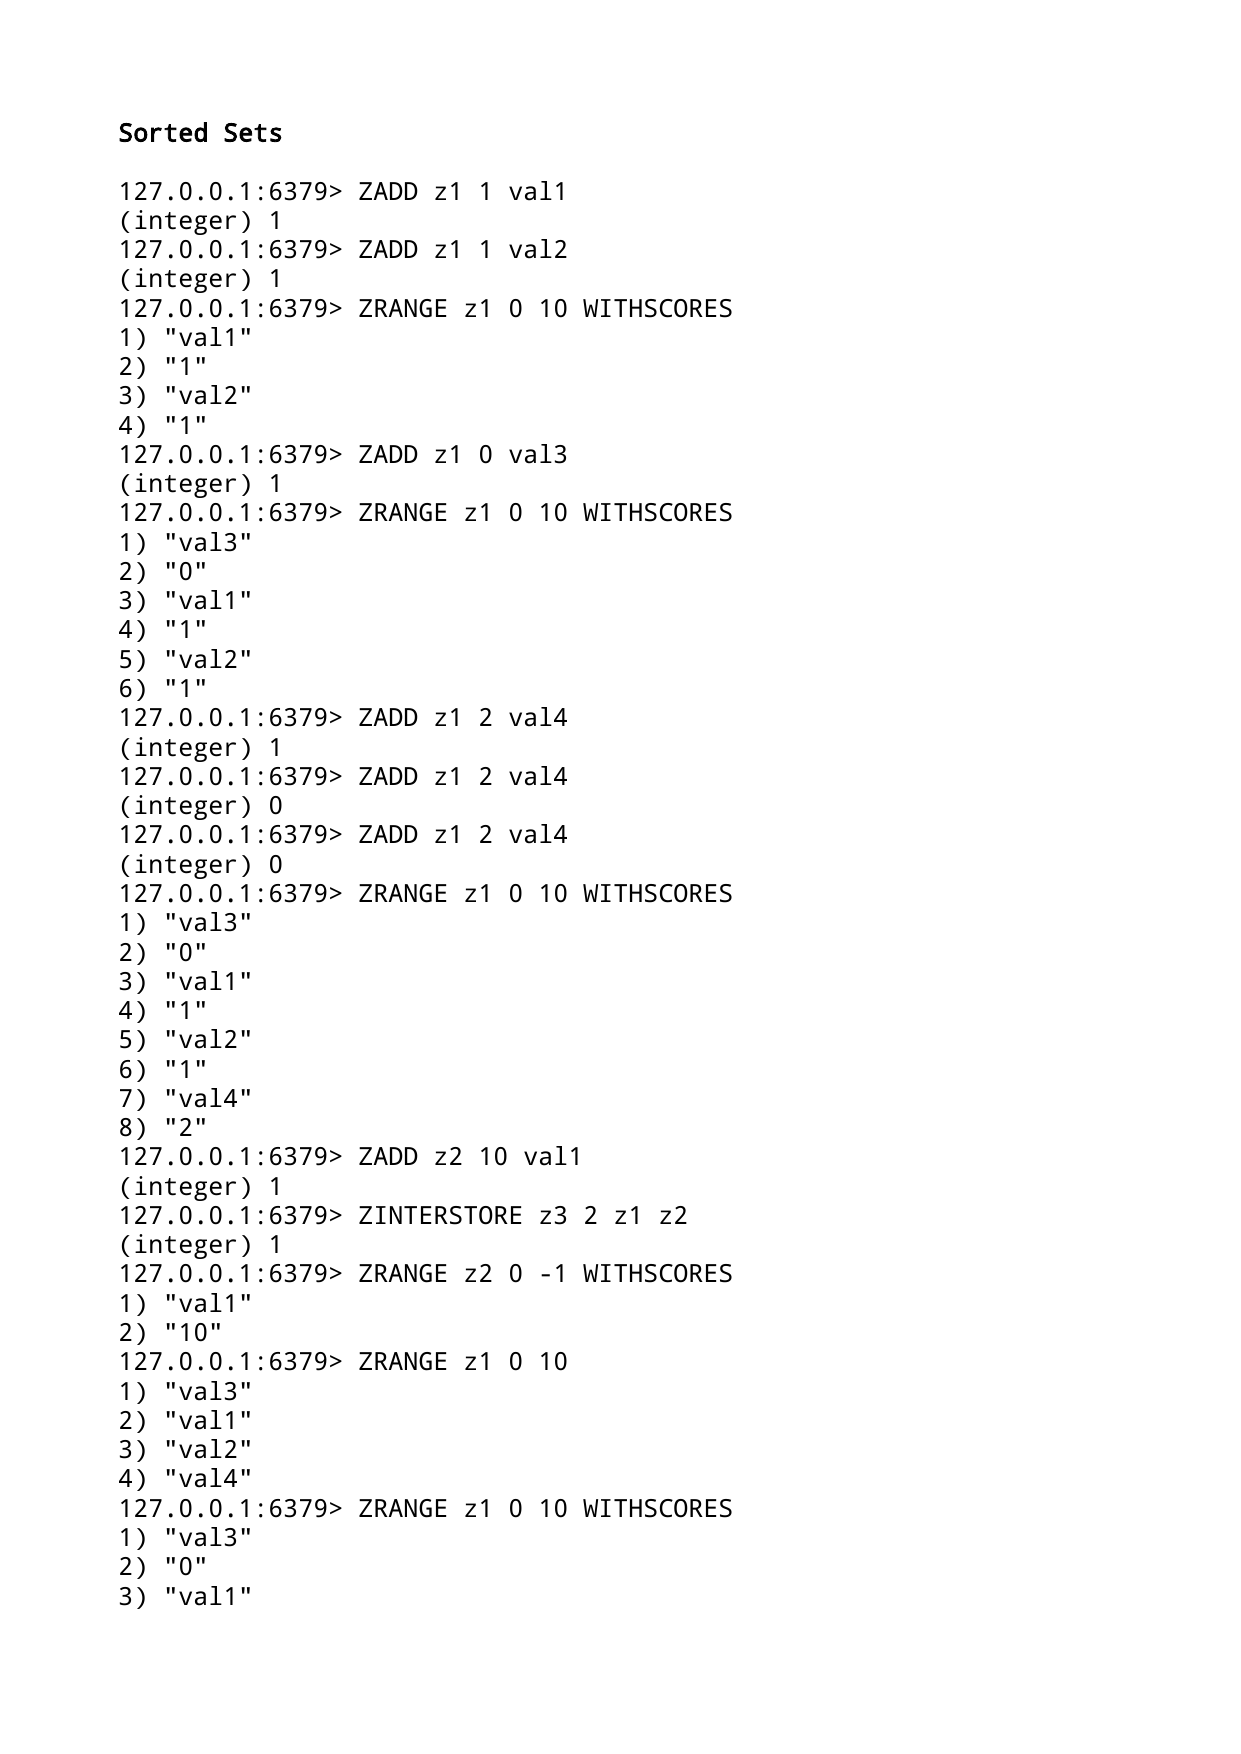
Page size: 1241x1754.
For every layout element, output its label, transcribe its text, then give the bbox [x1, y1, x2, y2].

text 2) "10" [118, 1318, 1122, 1347]
text (integer) 1 [118, 1172, 1122, 1201]
text 3) "val1" [118, 586, 1122, 616]
text 1) "val3" [118, 1377, 1122, 1406]
text 127.0.0.1:6379> ZRANGE z1 0 10 WITHSCORES [118, 1494, 1122, 1523]
text 127.0.0.1:6379> ZRANGE z1 0 10 WITHSCORES [118, 294, 1122, 323]
text 3) "val2" [118, 382, 1122, 411]
text 127.0.0.1:6379> ZRANGE z1 0 10 [118, 1347, 1122, 1377]
text 4) "val4" [118, 1464, 1122, 1494]
text 1) "val1" [118, 1289, 1122, 1318]
text (integer) 1 [118, 733, 1122, 762]
text 6) "1" [118, 1055, 1122, 1084]
text (integer) 0 [118, 791, 1122, 821]
text (integer) 1 [118, 206, 1122, 235]
text 6) "1" [118, 674, 1122, 703]
text (integer) 1 [118, 1230, 1122, 1260]
text 2) "0" [118, 557, 1122, 586]
text 1) "val3" [118, 908, 1122, 938]
text 127.0.0.1:6379> ZADD z1 1 val2 [118, 235, 1122, 264]
text 1) "val3" [118, 528, 1122, 557]
text 8) "2" [118, 1113, 1122, 1143]
text 4) "1" [118, 616, 1122, 645]
text 127.0.0.1:6379> ZADD z1 2 val4 [118, 703, 1122, 733]
text 2) "val1" [118, 1406, 1122, 1435]
text 127.0.0.1:6379> ZRANGE z1 0 10 WITHSCORES [118, 499, 1122, 528]
text 3) "val1" [118, 1582, 1122, 1611]
text 127.0.0.1:6379> ZRANGE z1 0 10 WITHSCORES [118, 879, 1122, 908]
text Sorted Sets [118, 118, 1122, 147]
text 4) "1" [118, 411, 1122, 440]
text 1) "val3" [118, 1523, 1122, 1552]
text 2) "0" [118, 938, 1122, 967]
text 127.0.0.1:6379> ZADD z2 10 val1 [118, 1143, 1122, 1172]
text 1) "val1" [118, 323, 1122, 352]
text 7) "val4" [118, 1084, 1122, 1113]
text 5) "val2" [118, 645, 1122, 674]
text 5) "val2" [118, 1026, 1122, 1055]
text (integer) 1 [118, 264, 1122, 294]
text 2) "1" [118, 352, 1122, 382]
text 127.0.0.1:6379> ZRANGE z2 0 -1 WITHSCORES [118, 1260, 1122, 1289]
text 127.0.0.1:6379> ZADD z1 2 val4 [118, 762, 1122, 791]
text 3) "val2" [118, 1435, 1122, 1464]
text 3) "val1" [118, 967, 1122, 996]
text 127.0.0.1:6379> ZINTERSTORE z3 2 z1 z2 [118, 1201, 1122, 1230]
text 127.0.0.1:6379> ZADD z1 1 val1 [118, 177, 1122, 206]
text 4) "1" [118, 996, 1122, 1026]
text 2) "0" [118, 1552, 1122, 1582]
text 127.0.0.1:6379> ZADD z1 2 val4 [118, 821, 1122, 850]
text (integer) 1 [118, 469, 1122, 499]
text 127.0.0.1:6379> ZADD z1 0 val3 [118, 440, 1122, 469]
text (integer) 0 [118, 850, 1122, 879]
